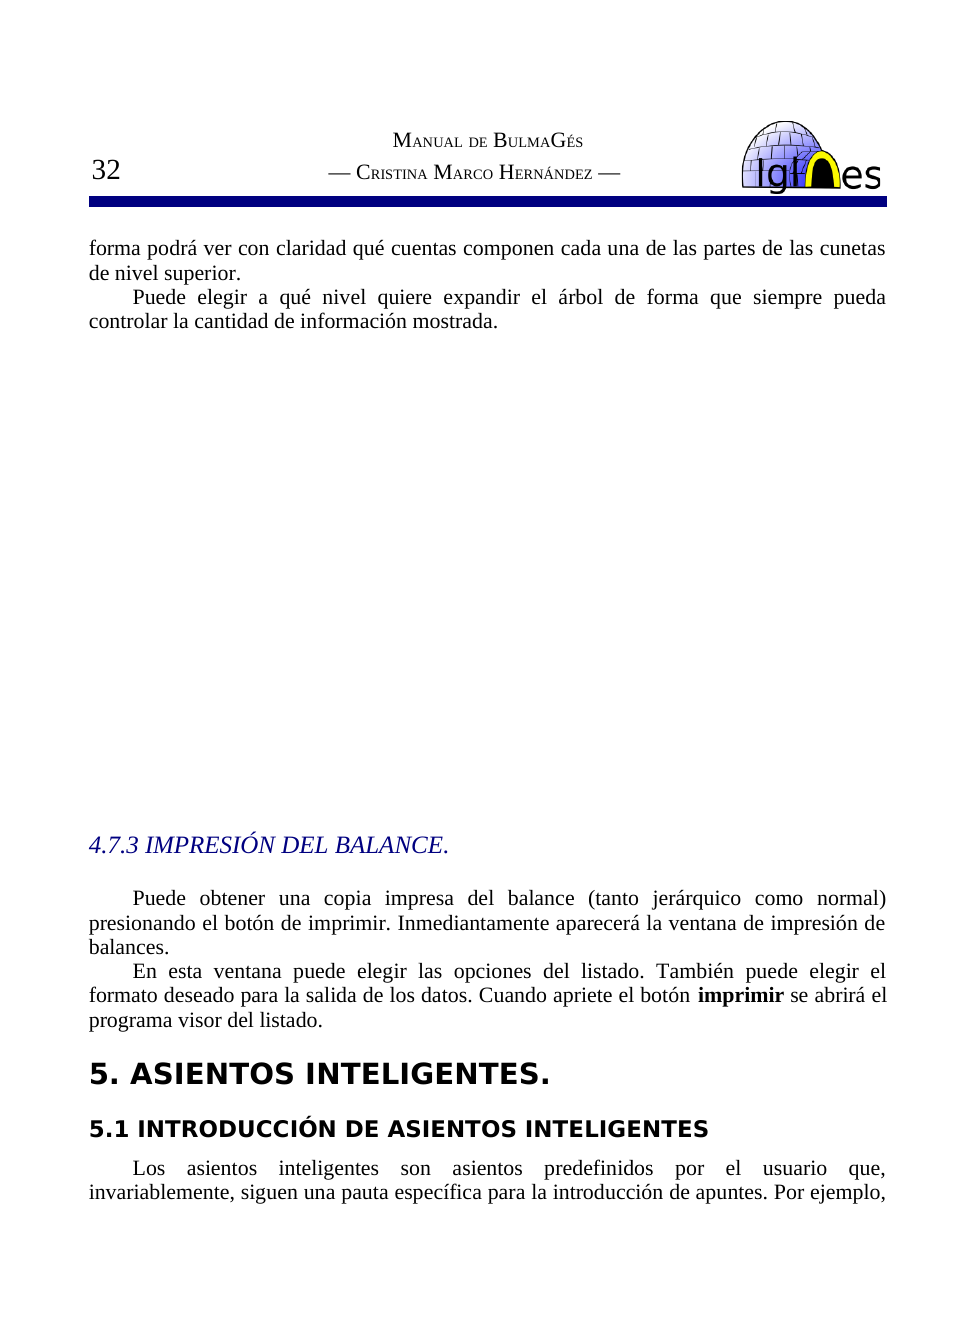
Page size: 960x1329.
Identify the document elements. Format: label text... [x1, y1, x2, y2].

text 4.7.3 IMPRESIÓN DEL BALANCE. [88, 831, 887, 859]
text En esta ventana puede elegir las opciones del listado. También puede elegir el formato deseado para la salida de los datos. Cuando apriete el botón imprimir se abrirá el programa visor del listado. [88, 959, 887, 1032]
text Puede obtener una copia impresa del balance (tanto jerárquico como normal) presionando el botón de imprimir. Inmediantamente aparecerá la ventana de impresión de balances. [88, 886, 887, 959]
subtitle 5. ASIENTOS INTELIGENTES. [88, 1057, 887, 1091]
text Puede elegir a qué nivel quiere expandir el árbol de forma que siempre pueda controlar la cantidad de información mostrada. [88, 285, 887, 333]
subtitle 5.1 INTRODUCCIÓN DE ASIENTOS INTELIGENTES [88, 1116, 887, 1143]
text forma podrá ver con claridad qué cuentas componen cada una de las partes de las cunetas de nivel superior. [88, 236, 887, 285]
text Los asientos inteligentes son asientos predefinidos por el usuario que, invariablemente, siguen una pauta específica para la introducción de apuntes. Por ejemplo, [88, 1156, 887, 1204]
picture [741, 121, 881, 194]
